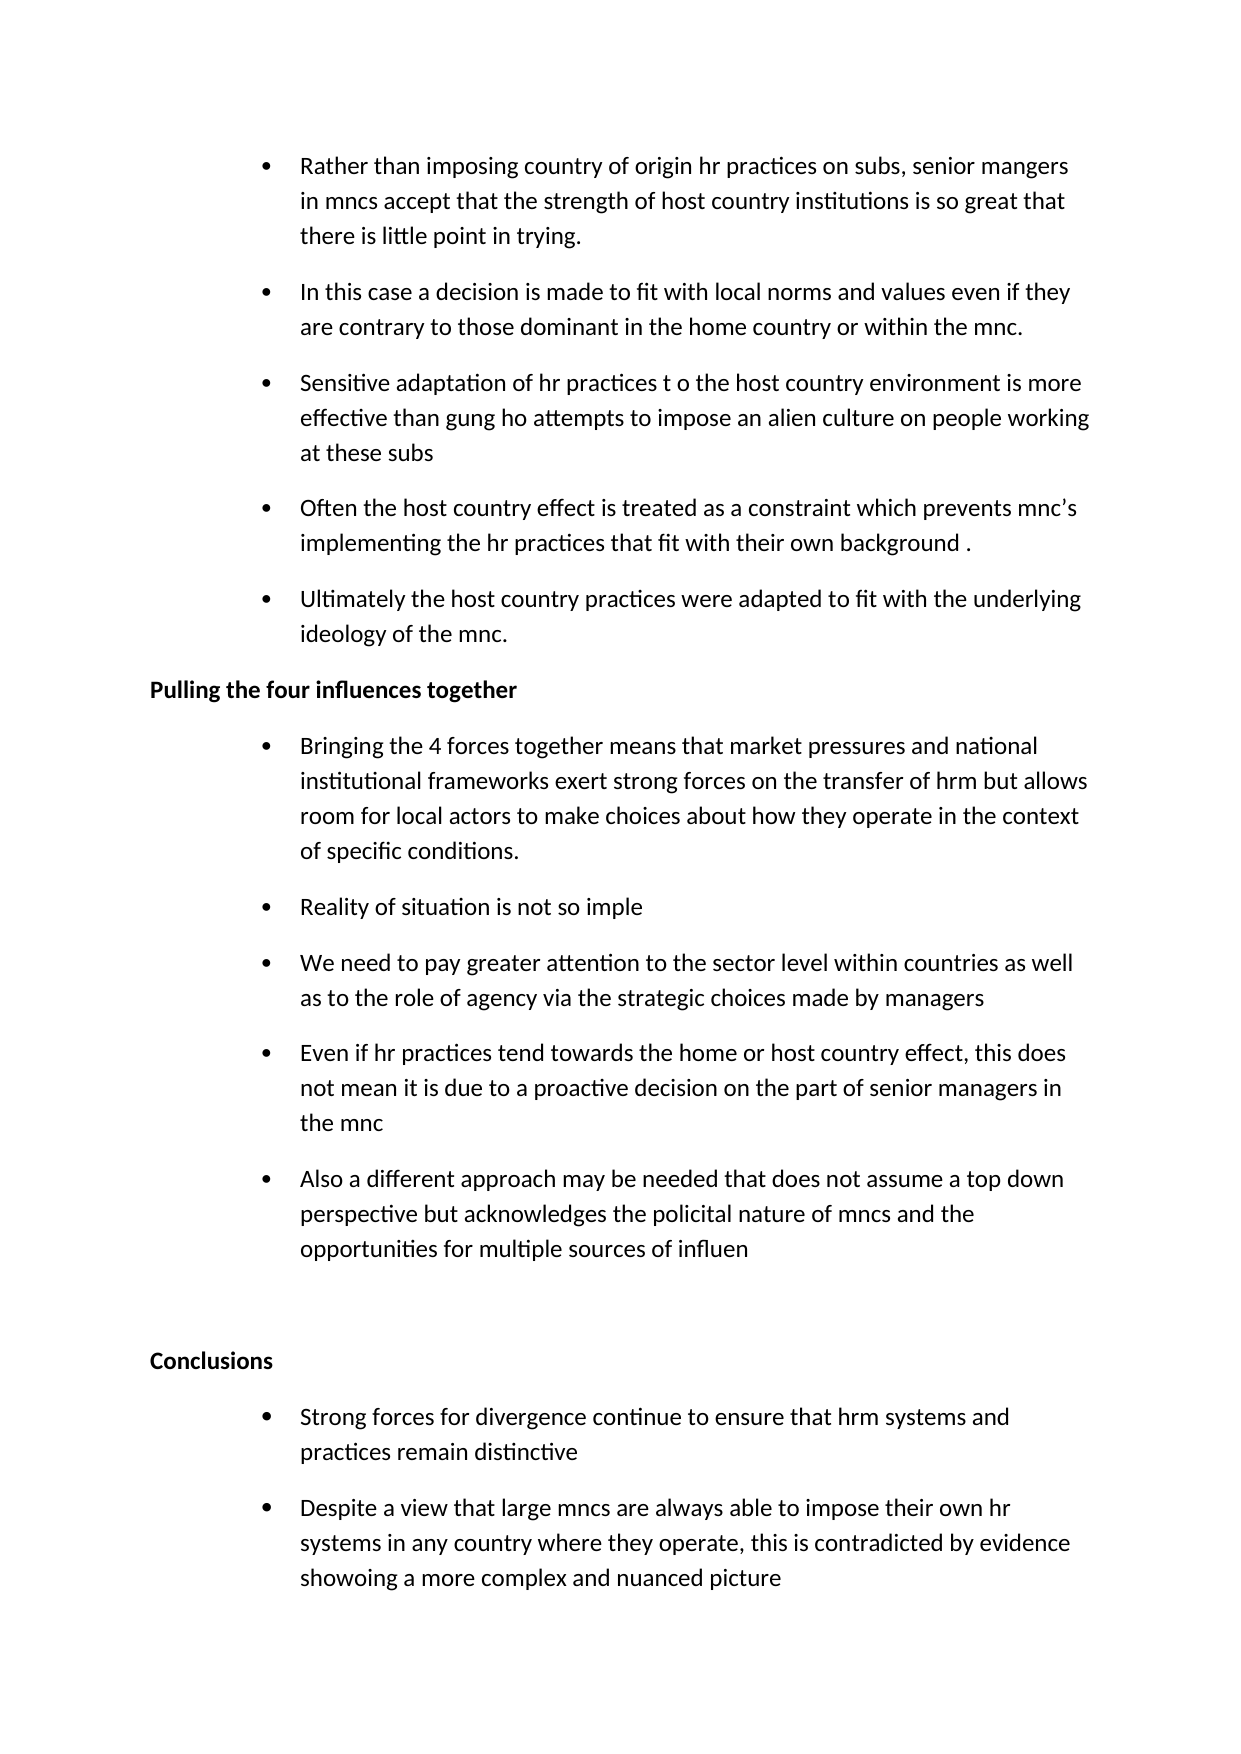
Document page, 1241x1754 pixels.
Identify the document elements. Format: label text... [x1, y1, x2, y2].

list Sensitive adaptation of hr practices t o the host country environment is more effective than gung ho attempts to impose an alien culture on people working at these subs [262, 367, 1090, 467]
text Conclusions [150, 1345, 1090, 1376]
list Bringing the 4 forces together means that market pressures and national institutional frameworks exert strong forces on the transfer of hrm but allows room for local actors to make choices about how they operate in the context of specific conditions. [262, 730, 1090, 866]
list Even if hr practices tend towards the home or host country effect, this does not mean it is due to a proactive decision on the part of senior managers in the mnc [262, 1037, 1090, 1138]
list Often the host country effect is treated as a constraint which prevents mnc’s implementing the hr practices that fit with their own background . [262, 492, 1090, 558]
list Strong forces for divergence continue to ensure that hrm systems and practices remain distinctive [262, 1401, 1090, 1466]
list In this case a decision is made to fit with local norms and values even if they are contrary to those dominant in the home country or within the mnc. [262, 276, 1090, 341]
text Pulling the four influences together [150, 674, 1090, 705]
list Also a different approach may be needed that does not assume a top down perspective but acknowledges the policital nature of mncs and the opportunities for multiple sources of influen [262, 1163, 1090, 1264]
list Ultimately the host country practices were adapted to fit with the underlying ideology of the mnc. [262, 583, 1090, 649]
list Despite a view that large mncs are always able to impose their own hr systems in any country where they operate, this is contradicted by evidence showoing a more complex and nuanced picture [262, 1492, 1090, 1592]
list Rather than imposing country of origin hr practices on subs, senior mangers in mncs accept that the strength of host country institutions is so great that there is little point in trying. [262, 150, 1090, 251]
list We need to pay greater attention to the sector level within countries as well as to the role of agency via the strategic choices made by managers [262, 947, 1090, 1012]
list Reality of situation is not so imple [262, 891, 1090, 921]
